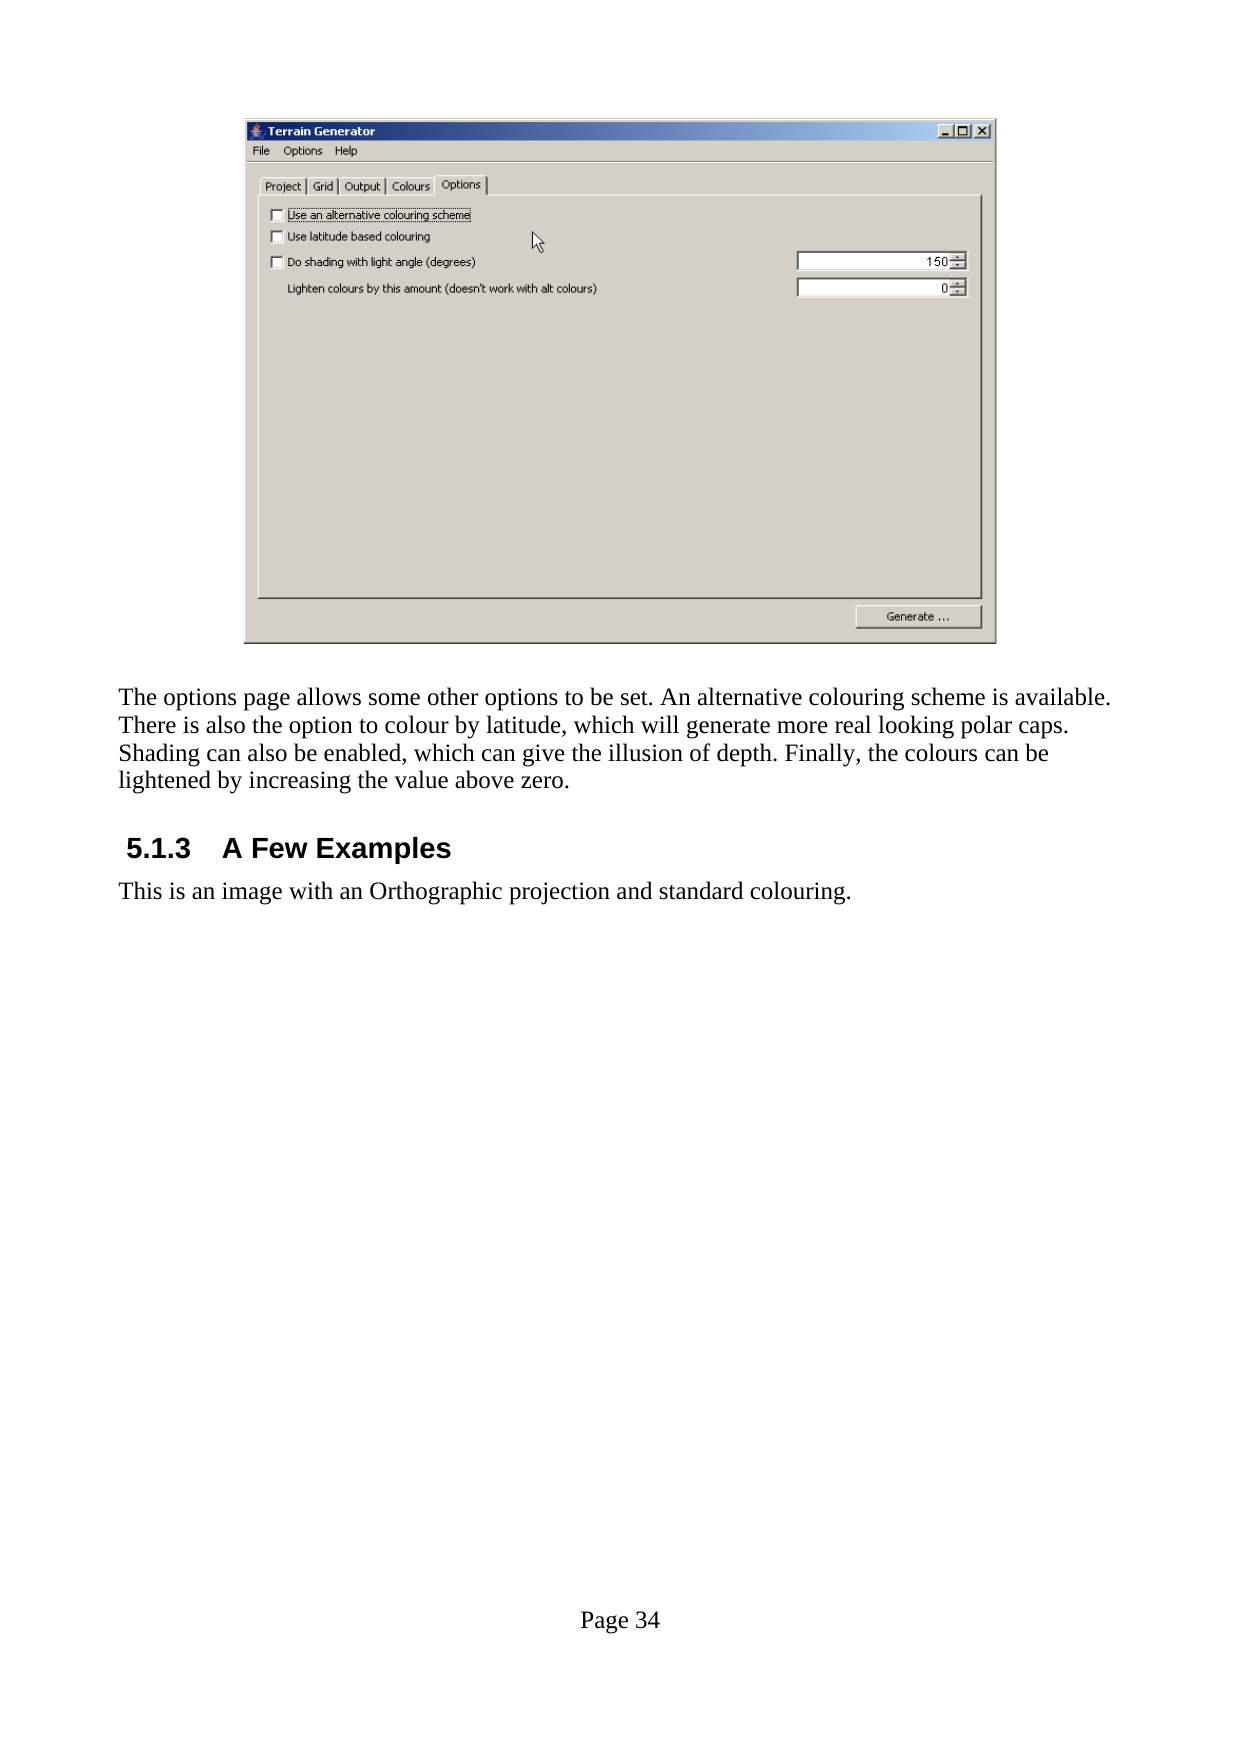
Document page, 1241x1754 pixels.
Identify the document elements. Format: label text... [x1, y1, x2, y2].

subtitle A Few Examples [118, 832, 1122, 864]
picture [243, 118, 997, 644]
text The options page allows some other options to be set. An alternative colouring scheme is available. There is also the option to colour by latitude, which will generate more real looking polar caps. Shading can also be enabled, which can give the illusion of depth. Finally, the colours can be lightened by increasing the value above zero. [118, 683, 1122, 794]
text This is an image with an Orthographic projection and standard colouring. [118, 877, 1122, 904]
